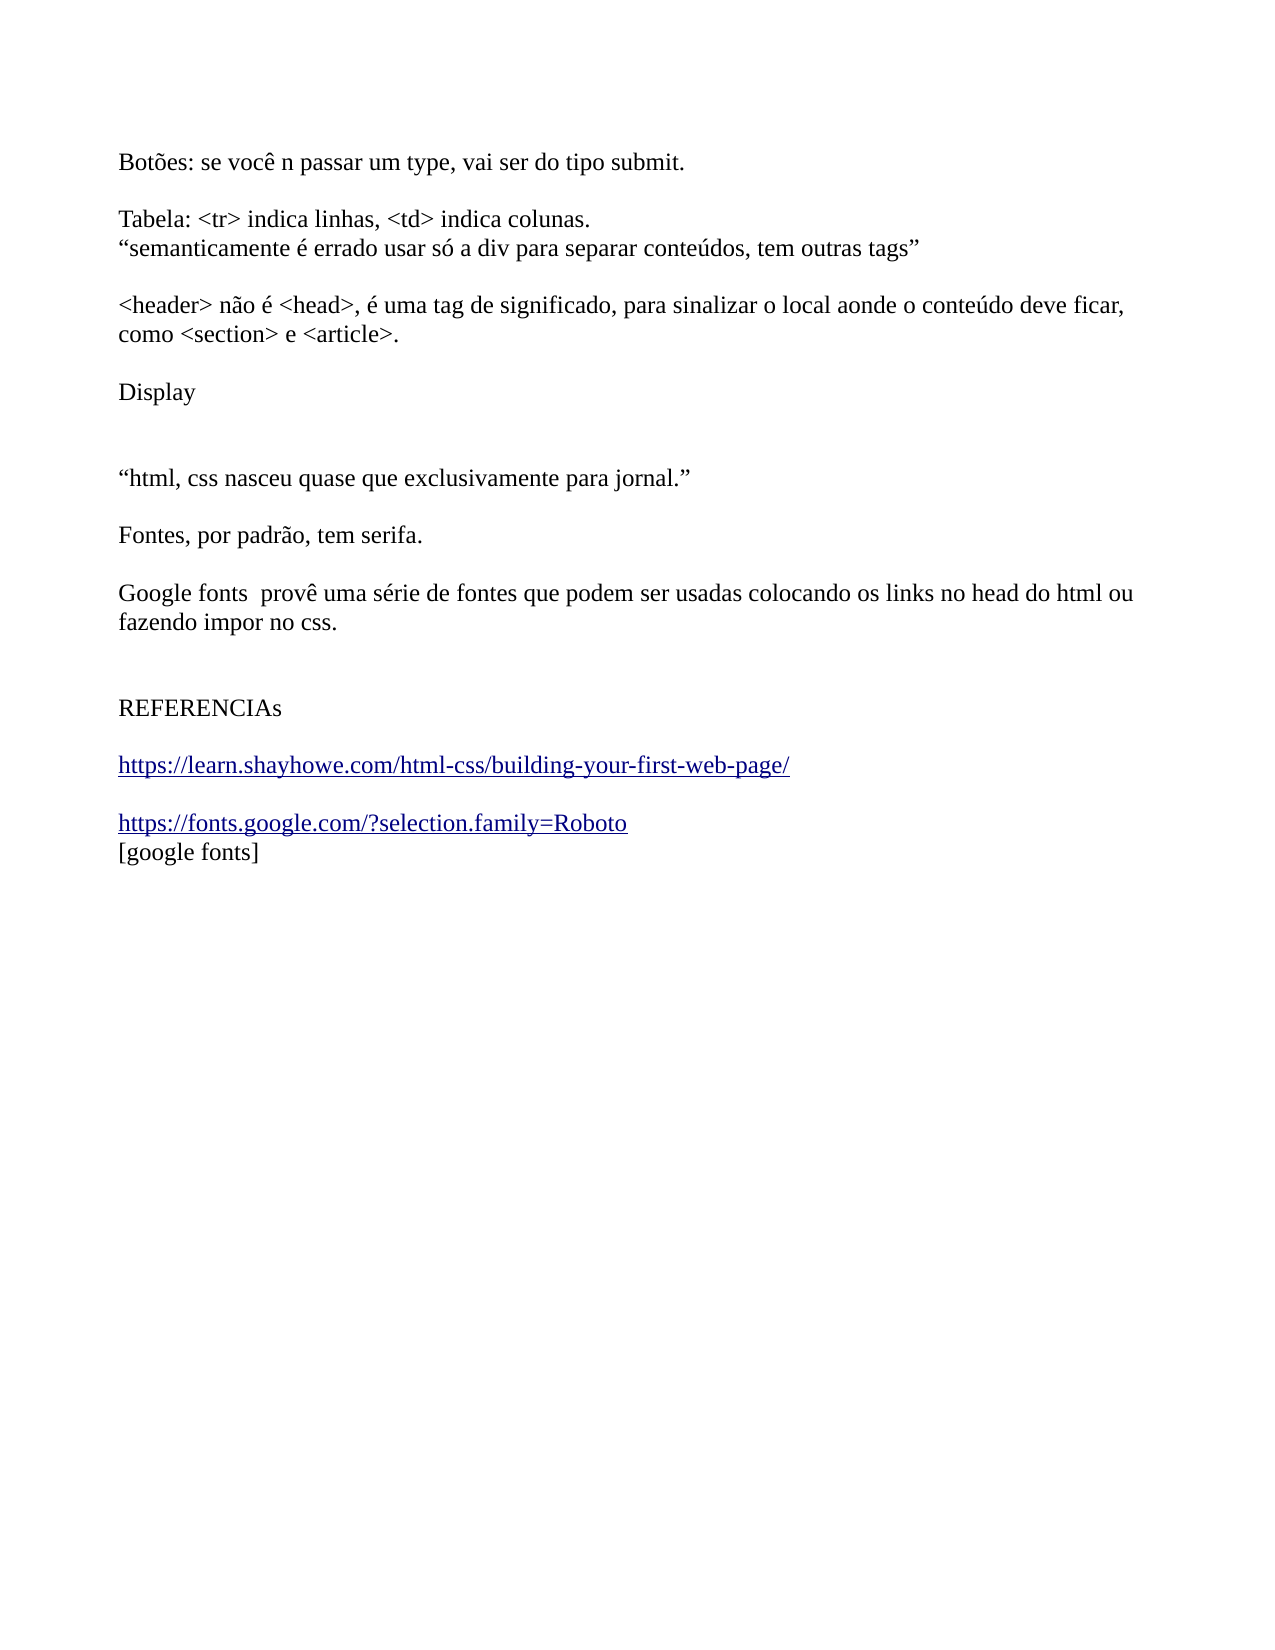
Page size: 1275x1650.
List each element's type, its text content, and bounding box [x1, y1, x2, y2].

text Display [118, 377, 1157, 406]
text “html, css nasceu quase que exclusivamente para jornal.” [118, 463, 1157, 492]
text [google fonts] [118, 837, 1157, 866]
text https://learn.shayhowe.com/html-css/building-your-first-web-page/ [118, 751, 1157, 779]
text Tabela: <tr> indica linhas, <td> indica colunas. [118, 204, 1157, 233]
text “semanticamente é errado usar só a div para separar conteúdos, tem outras tags” [118, 233, 1157, 262]
text REFERENCIAs [118, 693, 1157, 722]
text <header> não é <head>, é uma tag de significado, para sinalizar o local aonde o conteúdo deve ficar, como <section> e <article>. [118, 291, 1157, 348]
text Fontes, por padrão, tem serifa. [118, 521, 1157, 549]
text Google fonts provê uma série de fontes que podem ser usadas colocando os links no head do html ou fazendo impor no css. [118, 578, 1157, 636]
text Botões: se você n passar um type, vai ser do tipo submit. [118, 147, 1157, 176]
text https://fonts.google.com/?selection.family=Roboto [118, 808, 1157, 837]
